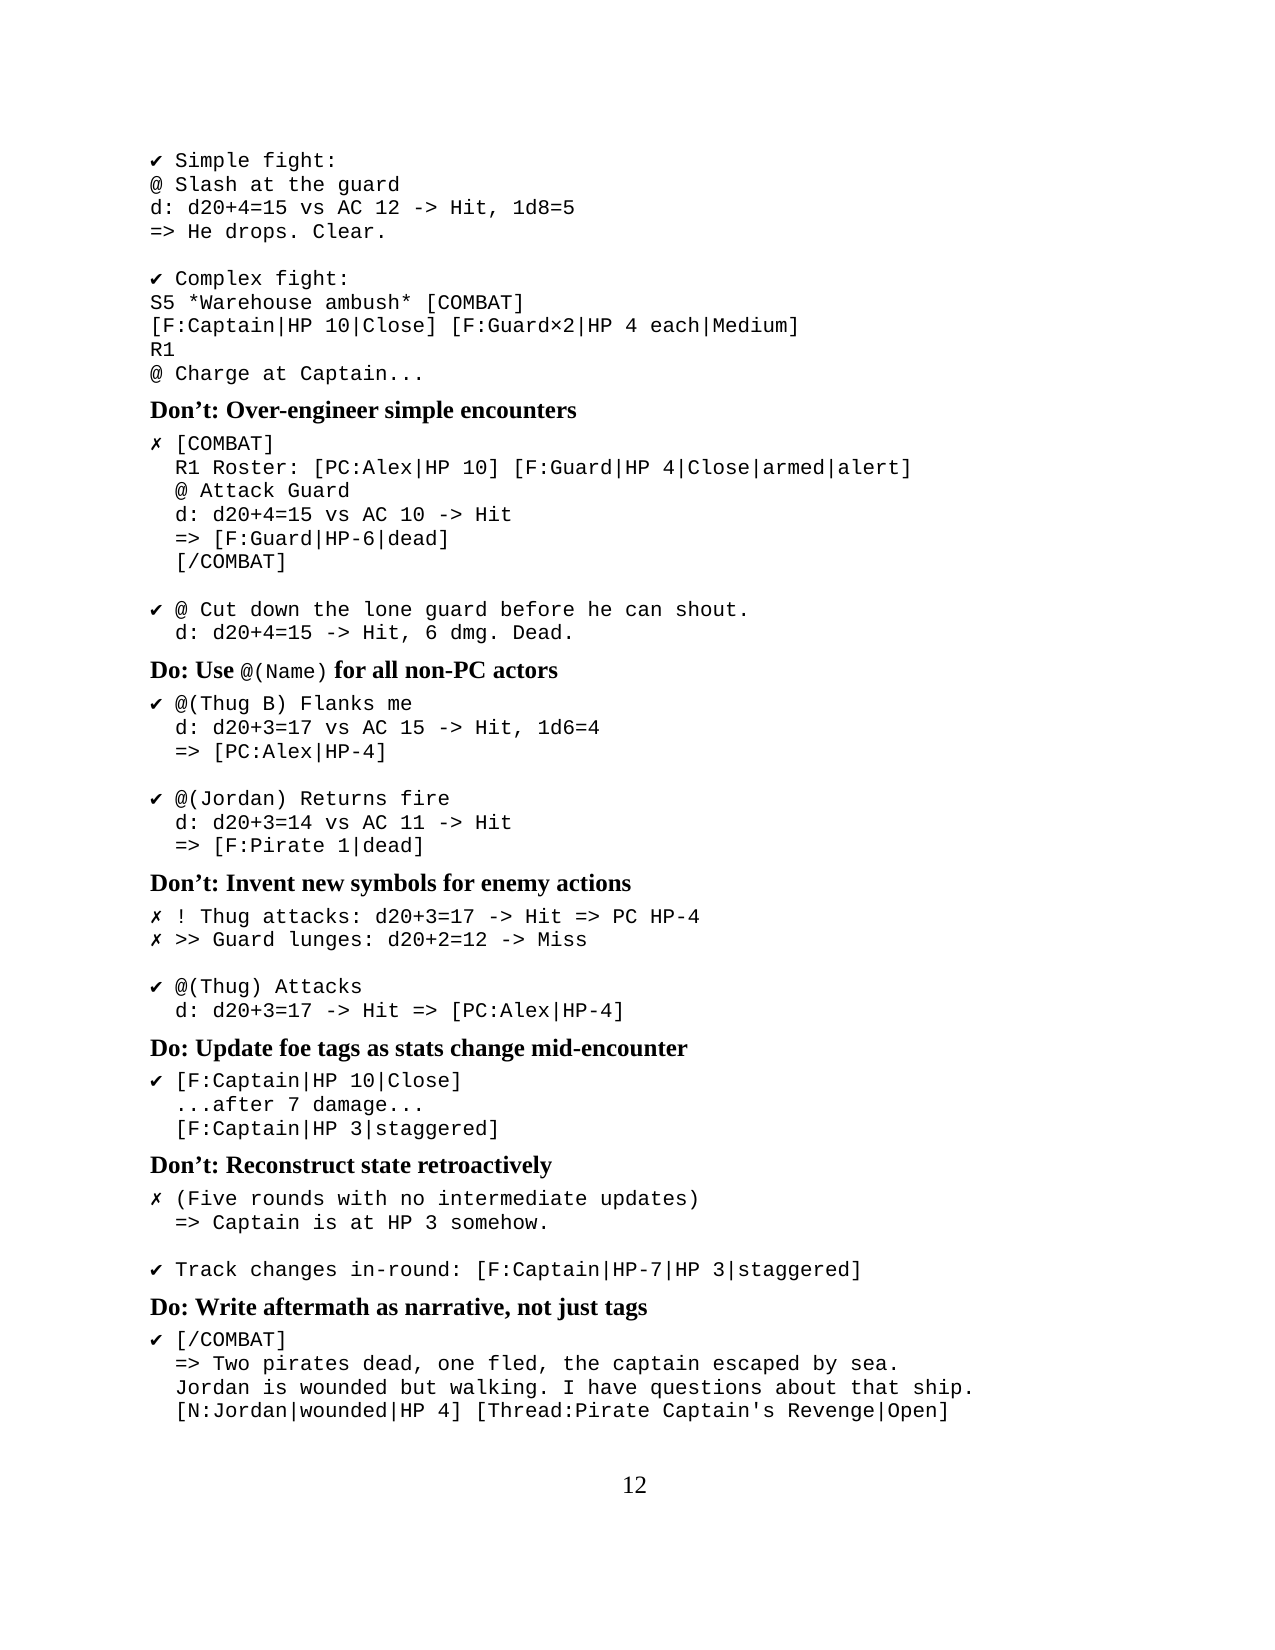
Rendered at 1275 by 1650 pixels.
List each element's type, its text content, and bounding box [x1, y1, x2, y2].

text [F:Captain|HP 10|Close] [F:Guard×2|HP 4 each|Medium] [150, 316, 1125, 339]
text d: d20+3=17 vs AC 15 -> Hit, 1d6=4 [150, 717, 1125, 741]
text ✔ Simple fight: [150, 150, 1125, 174]
text => [F:Guard|HP-6|dead] [150, 528, 1125, 551]
text d: d20+4=15 vs AC 10 -> Hit [150, 504, 1125, 528]
text Do: Use @(Name) for all non-PC actors [150, 655, 1125, 684]
text @ Attack Guard [150, 480, 1125, 504]
text ✗ ! Thug attacks: d20+3=17 -> Hit => PC HP-4 [150, 906, 1125, 929]
text ...after 7 damage... [150, 1094, 1125, 1118]
text => Captain is at HP 3 somehow. [150, 1212, 1125, 1235]
text [N:Jordan|wounded|HP 4] [Thread:Pirate Captain's Revenge|Open] [150, 1400, 1125, 1424]
text Do: Write aftermath as narrative, not just tags [150, 1292, 1125, 1320]
text ✗ (Five rounds with no intermediate updates) [150, 1188, 1125, 1212]
text => [F:Pirate 1|dead] [150, 835, 1125, 859]
text Don’t: Invent new symbols for enemy actions [150, 868, 1125, 897]
text Don’t: Reconstruct state retroactively [150, 1150, 1125, 1179]
text R1 [150, 339, 1125, 363]
text ✔ Track changes in-round: [F:Captain|HP-7|HP 3|staggered] [150, 1259, 1125, 1283]
text Jordan is wounded but walking. I have questions about that ship. [150, 1377, 1125, 1400]
text [F:Captain|HP 3|staggered] [150, 1118, 1125, 1141]
text => He drops. Clear. [150, 221, 1125, 244]
text Do: Update foe tags as stats change mid-encounter [150, 1033, 1125, 1062]
text d: d20+4=15 -> Hit, 6 dmg. Dead. [150, 622, 1125, 646]
text ✔ @(Thug B) Flanks me [150, 693, 1125, 717]
text ✔ @(Thug) Attacks [150, 977, 1125, 1000]
text d: d20+4=15 vs AC 12 -> Hit, 1d8=5 [150, 197, 1125, 221]
text ✗ >> Guard lunges: d20+2=12 -> Miss [150, 929, 1125, 953]
text @ Slash at the guard [150, 174, 1125, 197]
text ✗ [COMBAT] [150, 433, 1125, 457]
text R1 Roster: [PC:Alex|HP 10] [F:Guard|HP 4|Close|armed|alert] [150, 457, 1125, 480]
text => Two pirates dead, one fled, the captain escaped by sea. [150, 1353, 1125, 1377]
text @ Charge at Captain... [150, 363, 1125, 386]
text d: d20+3=14 vs AC 11 -> Hit [150, 812, 1125, 835]
text ✔ @(Jordan) Returns fire [150, 788, 1125, 812]
text ✔ Complex fight: [150, 268, 1125, 292]
text ✔ [F:Captain|HP 10|Close] [150, 1071, 1125, 1094]
text d: d20+3=17 -> Hit => [PC:Alex|HP-4] [150, 1000, 1125, 1024]
text => [PC:Alex|HP-4] [150, 741, 1125, 764]
text ✔ [/COMBAT] [150, 1329, 1125, 1353]
text [/COMBAT] [150, 551, 1125, 575]
text ✔ @ Cut down the lone guard before he can shout. [150, 599, 1125, 622]
text Don’t: Over-engineer simple encounters [150, 395, 1125, 424]
text S5 *Warehouse ambush* [COMBAT] [150, 292, 1125, 316]
